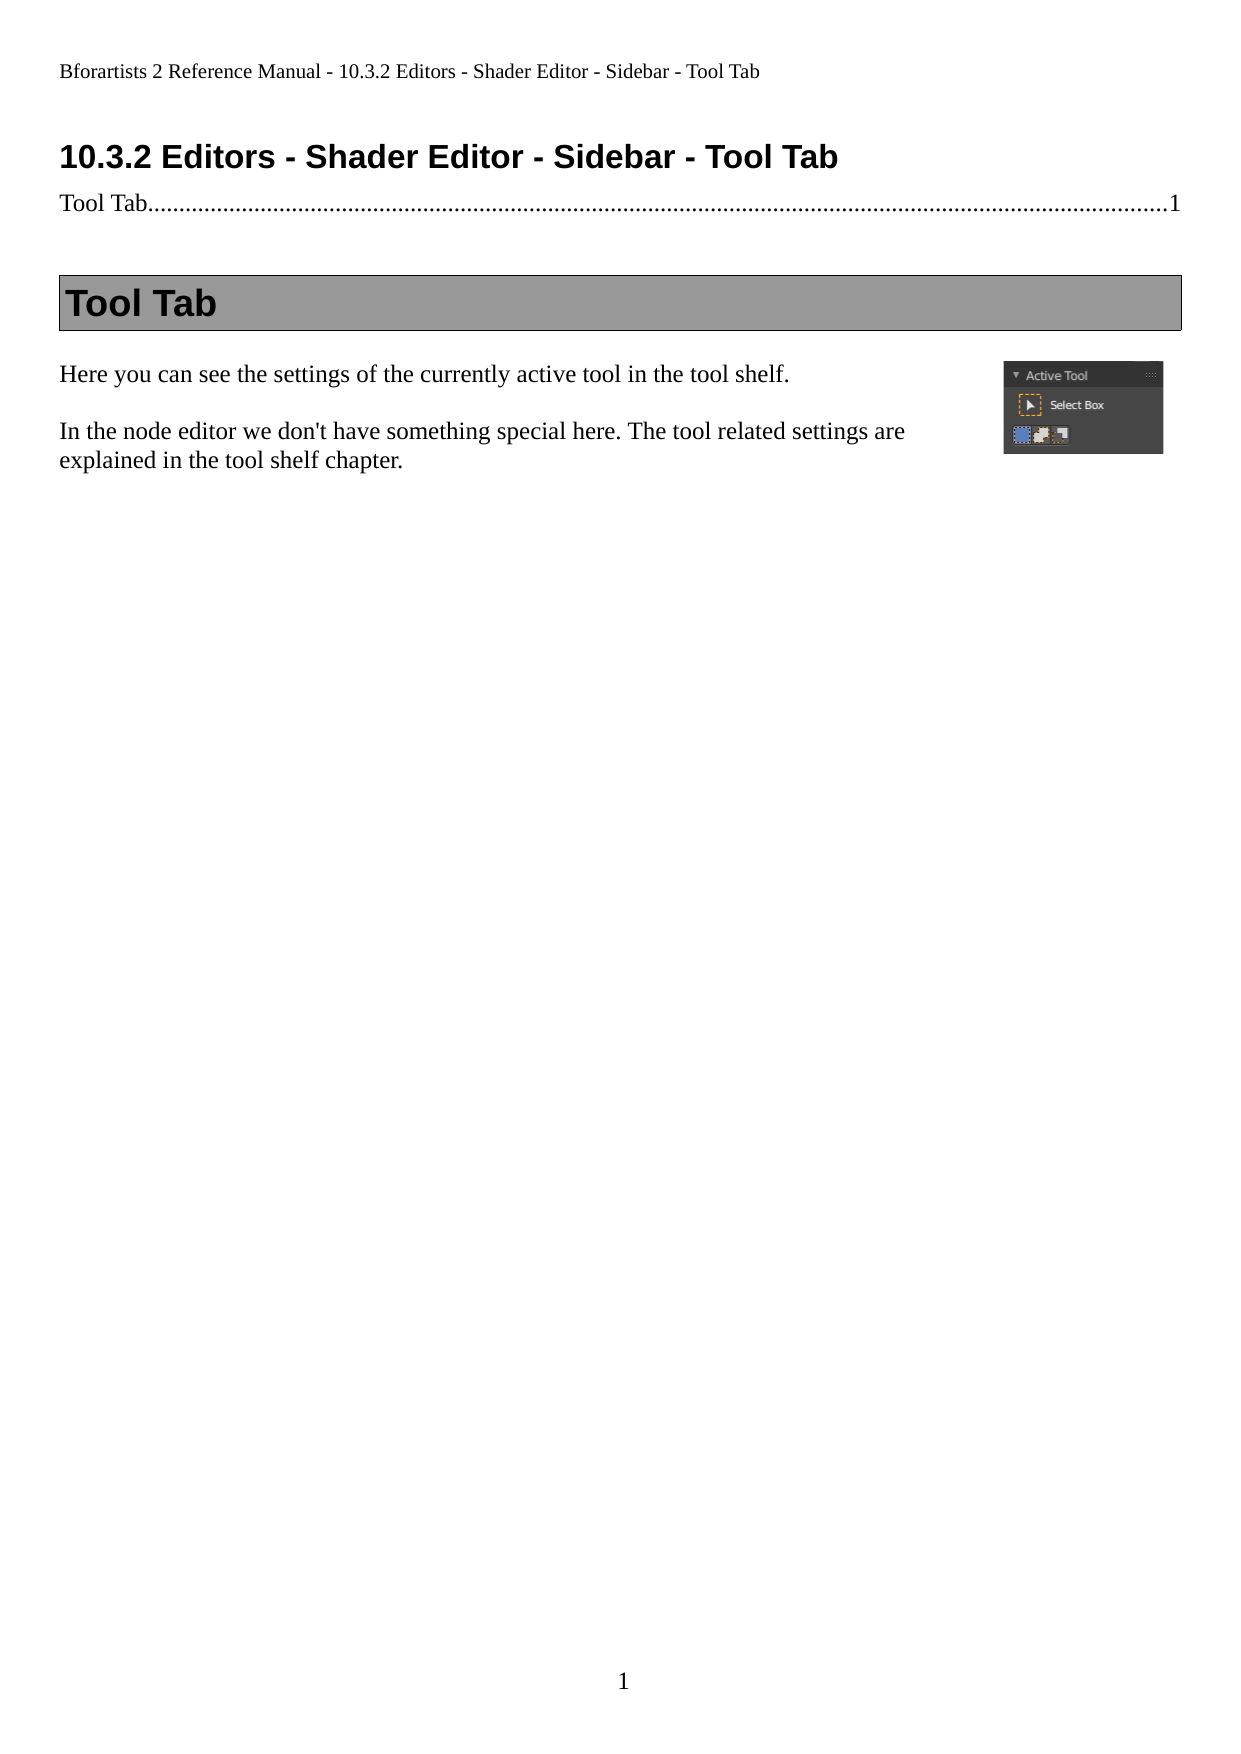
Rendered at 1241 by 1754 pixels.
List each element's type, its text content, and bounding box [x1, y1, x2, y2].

text Tool Tab 1 [59, 188, 1181, 217]
text In the node editor we don't have something special here. The tool related settings are explained in the tool shelf chapter. [59, 416, 1181, 474]
text Here you can see the settings of the currently active tool in the tool shelf. [59, 359, 1181, 388]
table_header Tool Tab [60, 276, 1181, 330]
picture [1003, 361, 1164, 454]
subtitle 10.3.2 Editors - Shader Editor - Sidebar - Tool Tab [59, 138, 1181, 176]
